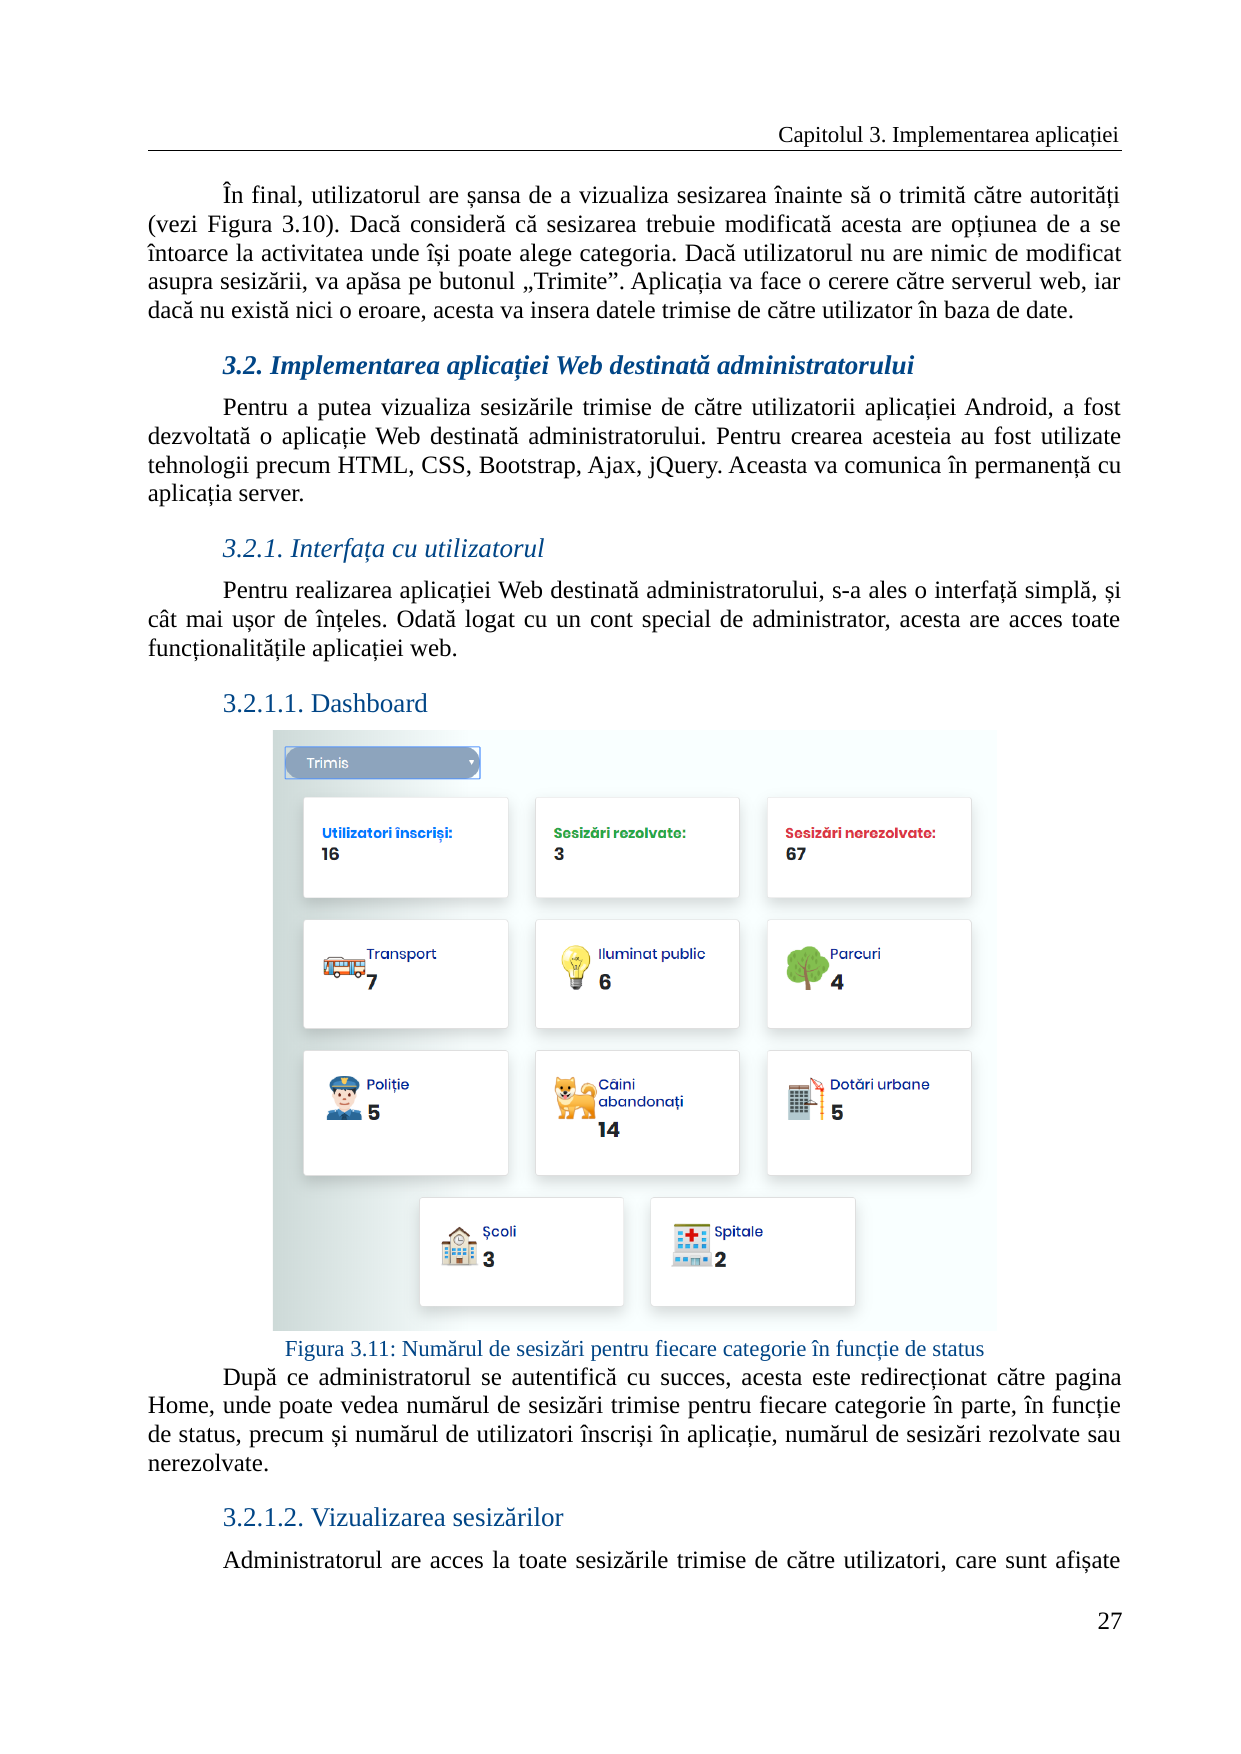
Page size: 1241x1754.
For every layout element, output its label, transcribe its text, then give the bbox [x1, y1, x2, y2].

subtitle Interfața cu utilizatorul [223, 532, 1122, 563]
text În final, utilizatorul are șansa de a vizualiza sesizarea înainte să o trimită către autorități (vezi Figura 3.10). Dacă consideră că sesizarea trebuie modificată acesta are opțiunea de a se întoarce la activitatea unde își poate alege categoria. Dacă utilizatorul nu are nimic de modificat asupra sesizării, va apăsa pe butonul „Trimite”. Aplicația va face o cerere către serverul web, iar dacă nu există nici o eroare, acesta va insera datele trimise de către utilizator în baza de date. [148, 180, 1122, 324]
subtitle Implementarea aplicației Web destinată administratorului [223, 349, 1122, 380]
subtitle Vizualizarea sesizărilor [223, 1501, 1122, 1532]
subtitle Dashboard [223, 687, 1122, 718]
text Administratorul are acces la toate sesizările trimise de către utilizatori, care sunt afișate [148, 1545, 1122, 1574]
picture [272, 730, 997, 1331]
text Pentru realizarea aplicației Web destinată administratorului, s-a ales o interfață simplă, și cât mai ușor de înțeles. Odată logat cu un cont special de administrator, acesta are acces toate funcționalitățile aplicației web. [148, 576, 1122, 662]
text Pentru a putea vizualiza sesizările trimise de către utilizatorii aplicației Android, a fost dezvoltată o aplicație Web destinată administratorului. Pentru crearea acesteia au fost utilizate tehnologii precum HTML, CSS, Bootstrap, Ajax, jQuery. Aceasta va comunica în permanență cu aplicația server. [148, 392, 1122, 507]
text După ce administratorul se autentifică cu succes, acesta este redirecționat către pagina Home, unde poate vedea numărul de sesizări trimise pentru fiecare categorie în parte, în funcție de status, precum și numărul de utilizatori înscriși în aplicație, numărul de sesizări rezolvate sau nerezolvate. [148, 730, 1122, 1477]
text Figura 3.11: Numărul de sesizări pentru fiecare categorie în funcție de status [273, 1331, 997, 1362]
